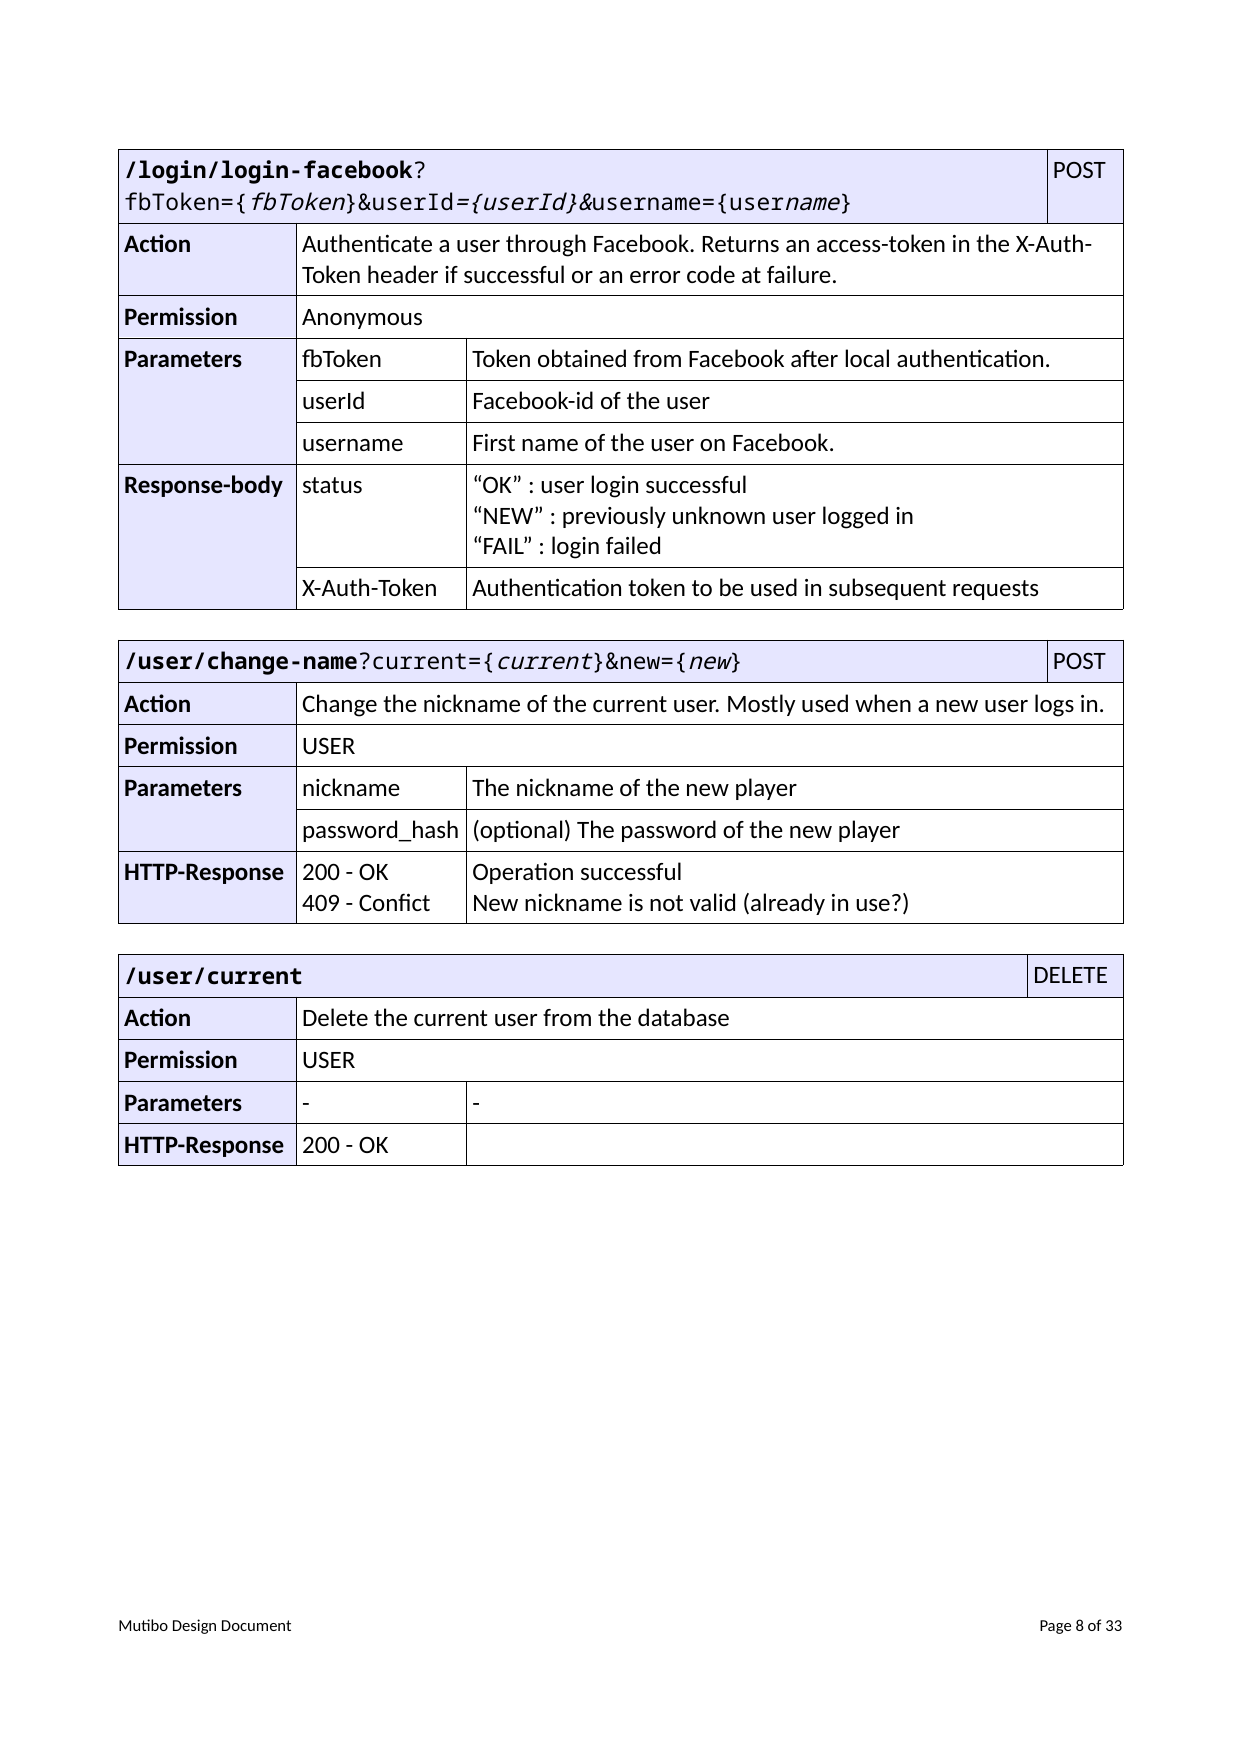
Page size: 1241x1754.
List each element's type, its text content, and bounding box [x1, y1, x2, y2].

table_cell userId [297, 381, 466, 422]
table_header DELETE [1028, 955, 1123, 997]
table_cell [467, 1124, 1123, 1165]
table_cell “OK” : user login successful “NEW” : previously unknown user logged in “FAIL” : login failed [467, 465, 1123, 567]
table_cell HTTP-Response [119, 852, 296, 923]
table_cell The nickname of the new player [467, 767, 1123, 808]
table_cell USER [297, 725, 1123, 766]
table_cell status [297, 465, 466, 567]
table_cell 200 - OK [297, 1124, 466, 1165]
table_cell Response-body [119, 465, 296, 609]
table_cell Parameters [119, 1082, 296, 1123]
table_cell 200 - OK 409 - Confict [297, 852, 466, 923]
table_cell Authenticate a user through Facebook. Returns an access-token in the X-Auth-Token header if successful or an error code at failure. [297, 224, 1123, 295]
table_cell nickname [297, 767, 466, 808]
table_cell Anonymous [297, 296, 1123, 337]
table_cell Change the nickname of the current user. Mostly used when a new user logs in. [297, 683, 1123, 724]
table_cell (optional) The password of the new player [467, 810, 1123, 851]
table_cell Parameters [119, 339, 296, 464]
table_header /login/login-facebook?fbToken={fbToken}&userId={userId}&username={username} [119, 150, 1047, 223]
table_cell X-Auth-Token [297, 568, 466, 609]
table_cell Parameters [119, 767, 296, 851]
table_header /user/change-name?current={current}&new={new} [119, 641, 1047, 682]
table_cell HTTP-Response [119, 1124, 296, 1165]
table_header POST [1048, 641, 1123, 682]
table_cell fbToken [297, 339, 466, 379]
table_cell username [297, 423, 466, 464]
table_header POST [1048, 150, 1123, 223]
table_cell - [297, 1082, 466, 1123]
table_cell Token obtained from Facebook after local authentication. [467, 339, 1123, 379]
table_cell Delete the current user from the database [297, 998, 1123, 1039]
table_cell Action [119, 224, 296, 295]
table_cell Authentication token to be used in subsequent requests [467, 568, 1123, 609]
table_cell Action [119, 998, 296, 1039]
table_cell Operation successful New nickname is not valid (already in use?) [467, 852, 1123, 923]
table_cell password_hash [297, 810, 466, 851]
table_cell USER [297, 1040, 1123, 1081]
table_header /user/current [119, 955, 1027, 997]
table_cell First name of the user on Facebook. [467, 423, 1123, 464]
table_cell Facebook-id of the user [467, 381, 1123, 422]
table_cell Action [119, 683, 296, 724]
table_cell Permission [119, 725, 296, 766]
table_cell Permission [119, 296, 296, 337]
table_cell - [467, 1082, 1123, 1123]
table_cell Permission [119, 1040, 296, 1081]
